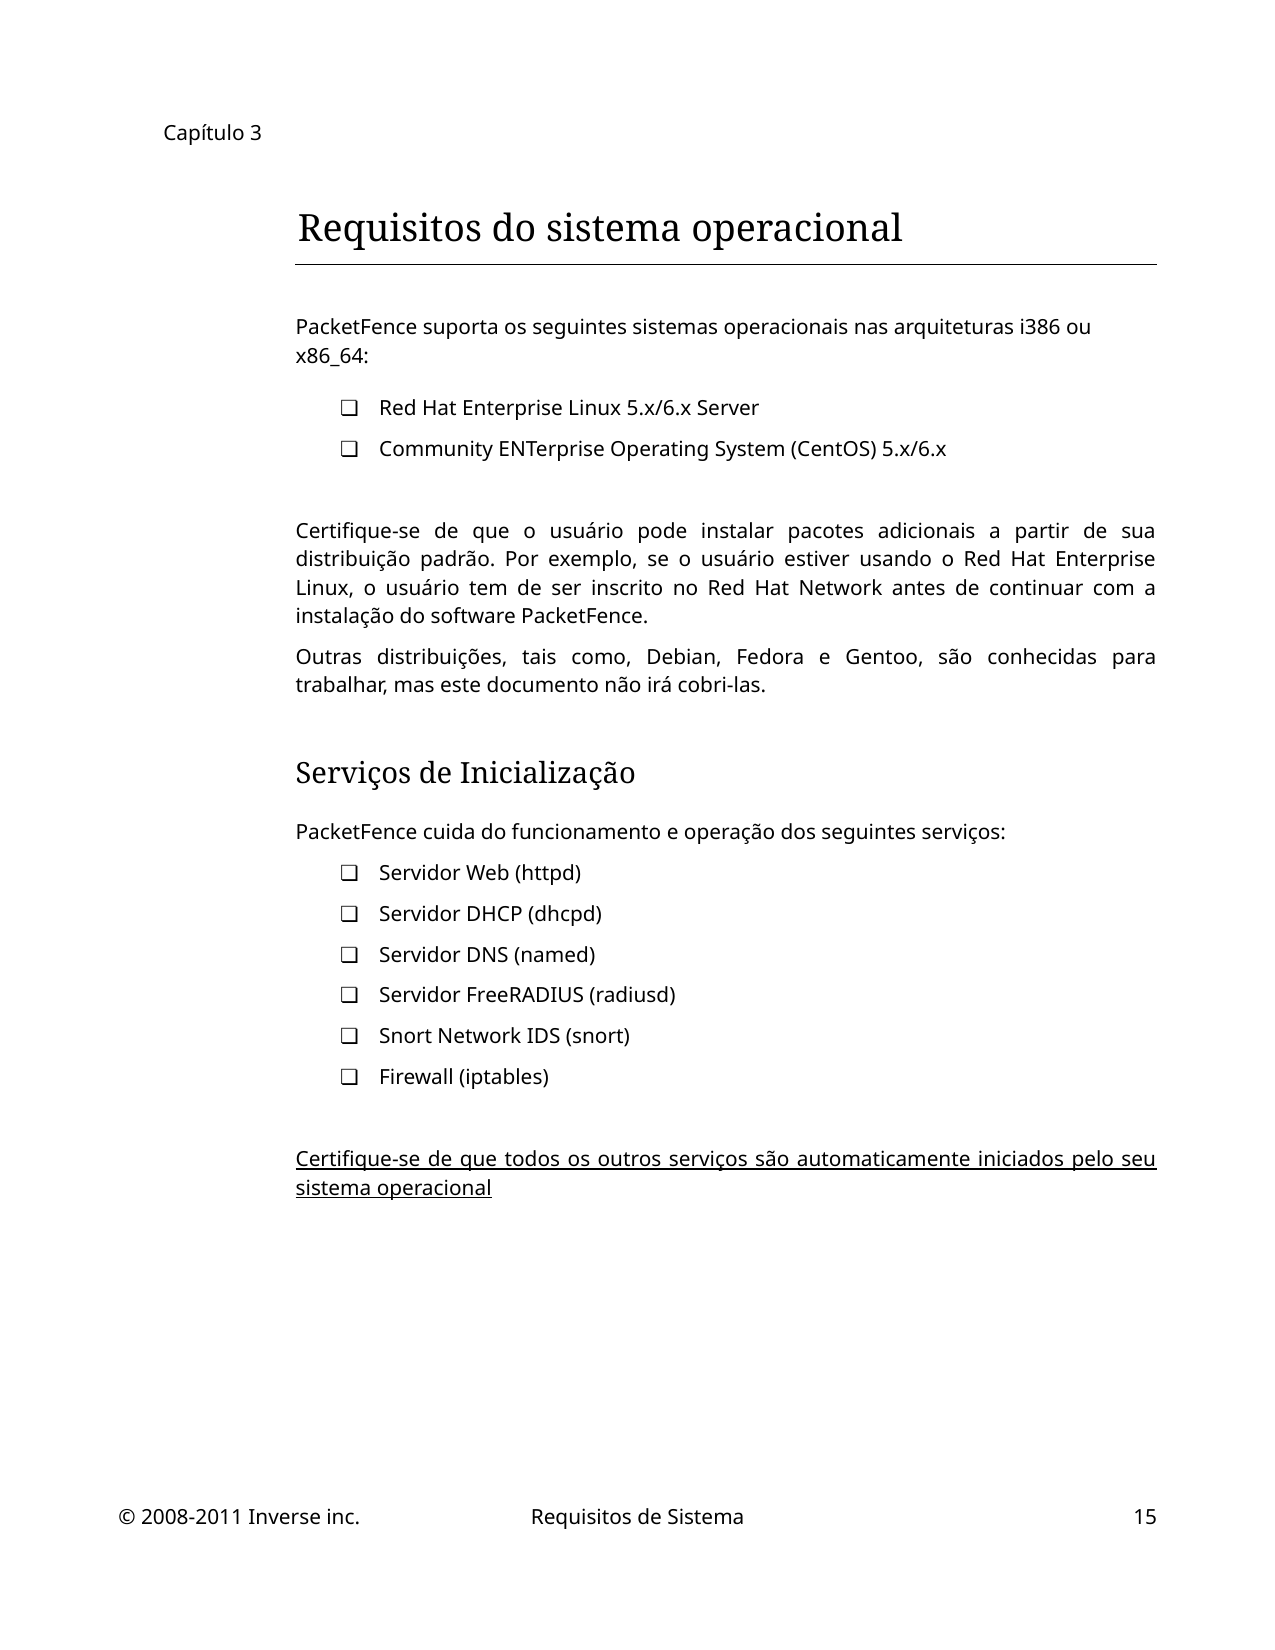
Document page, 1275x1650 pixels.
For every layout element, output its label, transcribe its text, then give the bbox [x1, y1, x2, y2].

list ❏ Servidor DHCP (dhcpd) [340, 899, 1157, 927]
list ❏ Servidor DNS (named) [340, 940, 1157, 968]
text Certifique-se de que o usuário pode instalar pacotes adicionais a partir de sua distribuição padrão. Por exemplo, se o usuário estiver usando o Red Hat Enterprise Linux, o usuário tem de ser inscrito no Red Hat Network antes de continuar com a instalação do software PacketFence. [295, 516, 1157, 629]
list ❏ Red Hat Enterprise Linux 5.x/6.x Server [340, 393, 1157, 421]
subtitle Serviços de Inicialização [295, 752, 1157, 792]
list ❏ Servidor Web (httpd) [340, 858, 1157, 886]
text Certifique-se de que todos os outros serviços são automaticamente iniciados pelo seu [295, 1144, 1157, 1168]
list ❏ Community ENTerprise Operating System (CentOS) 5.x/6.x [340, 434, 1157, 462]
list ❏ Snort Network IDS (snort) [340, 1022, 1157, 1050]
text sistema operacional [295, 1169, 1157, 1201]
subtitle Requisitos do sistema operacional [295, 201, 1157, 264]
text Outras distribuições, tais como, Debian, Fedora e Gentoo, são conhecidas para trabalhar, mas este documento não irá cobri-las. [295, 642, 1157, 699]
text PacketFence cuida do funcionamento e operação dos seguintes serviços: [295, 817, 1157, 845]
list ❏ Servidor FreeRADIUS (radiusd) [340, 981, 1157, 1009]
text PacketFence suporta os seguintes sistemas operacionais nas arquiteturas i386 ou x86_64: [295, 312, 1157, 369]
list ❏ Firewall (iptables) [340, 1062, 1157, 1091]
